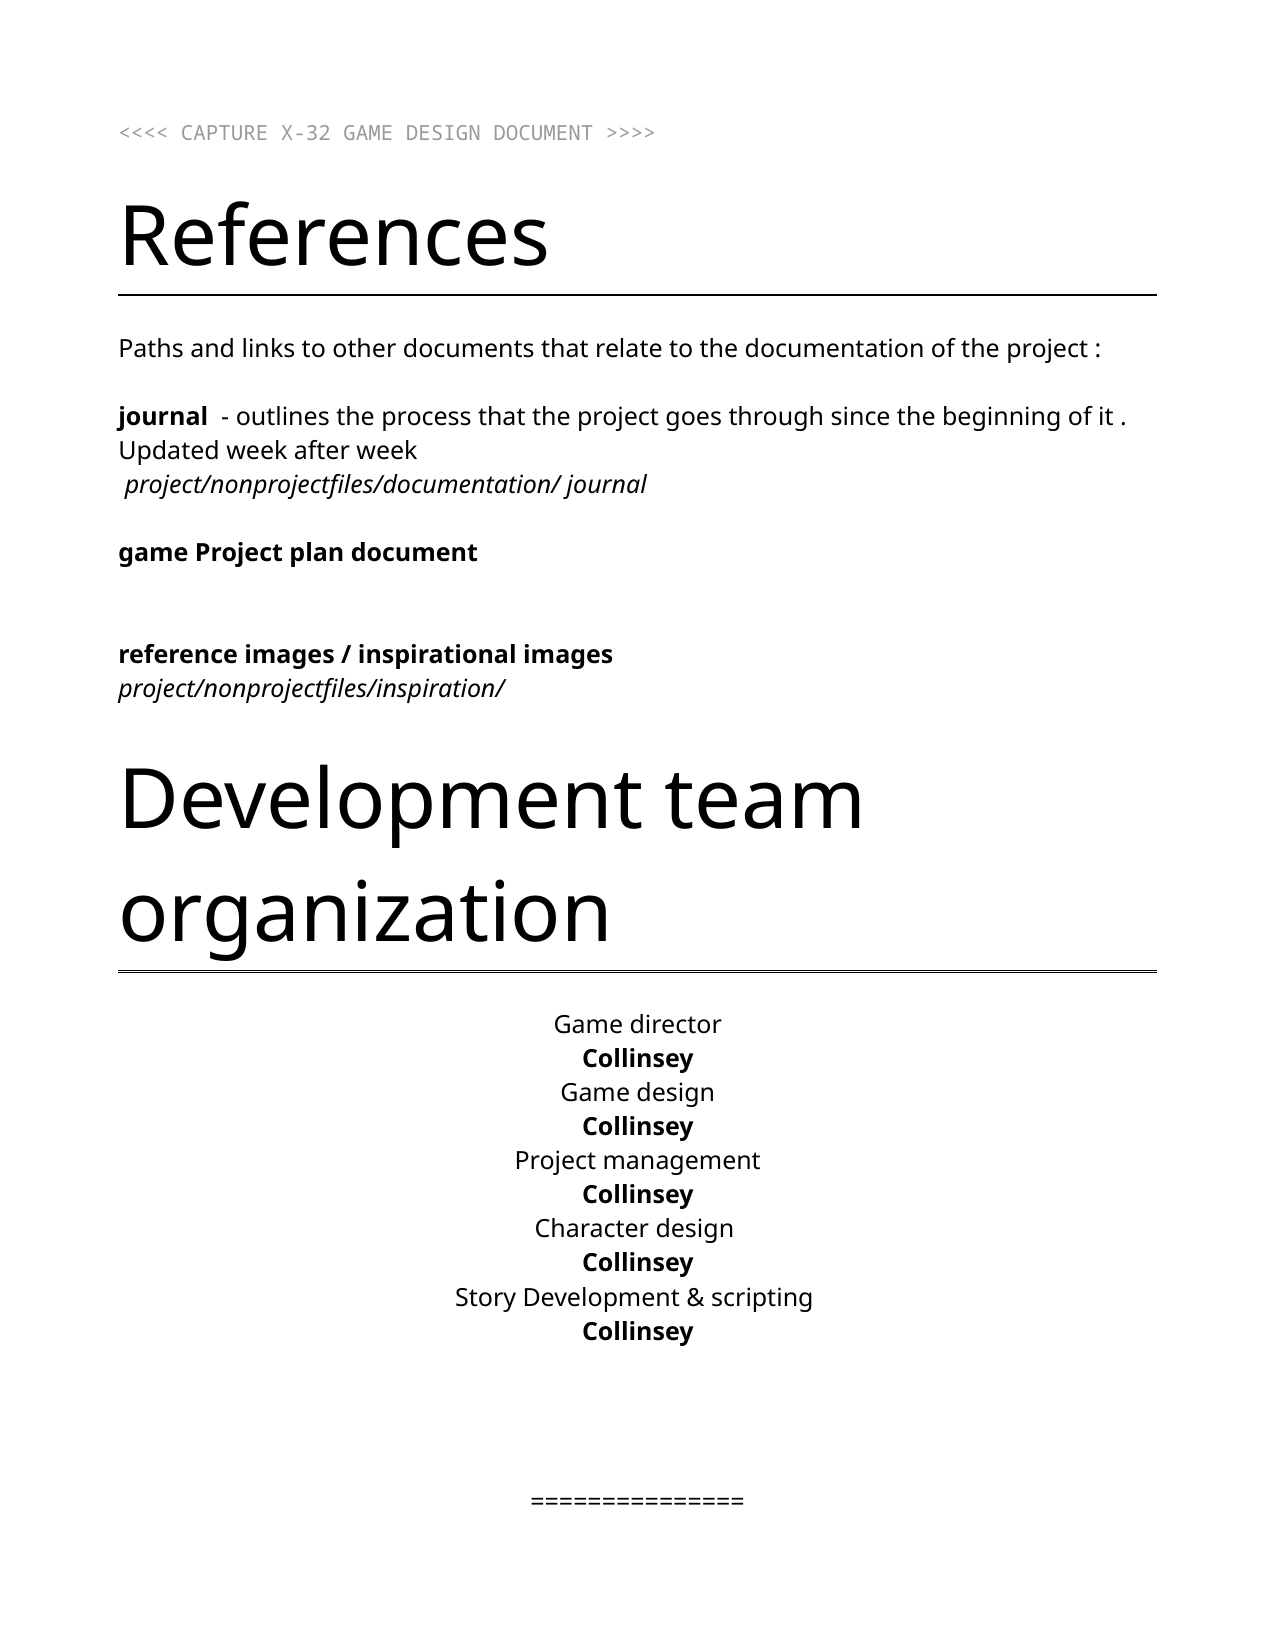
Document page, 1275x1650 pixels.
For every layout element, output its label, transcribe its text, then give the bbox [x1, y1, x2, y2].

text Development team organization [118, 739, 1157, 970]
text Collinsey [118, 1041, 1157, 1075]
text Story Development & scripting [118, 1279, 1157, 1313]
text =============== [118, 1483, 1157, 1518]
text Project management [118, 1143, 1157, 1177]
text Paths and links to other documents that relate to the documentation of the project : [118, 330, 1157, 364]
text project/nonprojectfiles/inspiration/ [118, 671, 1157, 705]
text project/nonprojectfiles/documentation/ journal [118, 466, 1157, 501]
text reference images / inspirational images [118, 637, 1157, 671]
text References [118, 176, 1157, 294]
text Character design [118, 1211, 1157, 1245]
text Collinsey [118, 1313, 1157, 1347]
text Collinsey [118, 1109, 1157, 1143]
text Game design [118, 1075, 1157, 1109]
text Collinsey [118, 1245, 1157, 1279]
text Collinsey [118, 1177, 1157, 1211]
text game Project plan document [118, 534, 1157, 569]
text Game director [118, 1007, 1157, 1041]
text journal - outlines the process that the project goes through since the beginning of it . Updated week after week [118, 398, 1157, 466]
